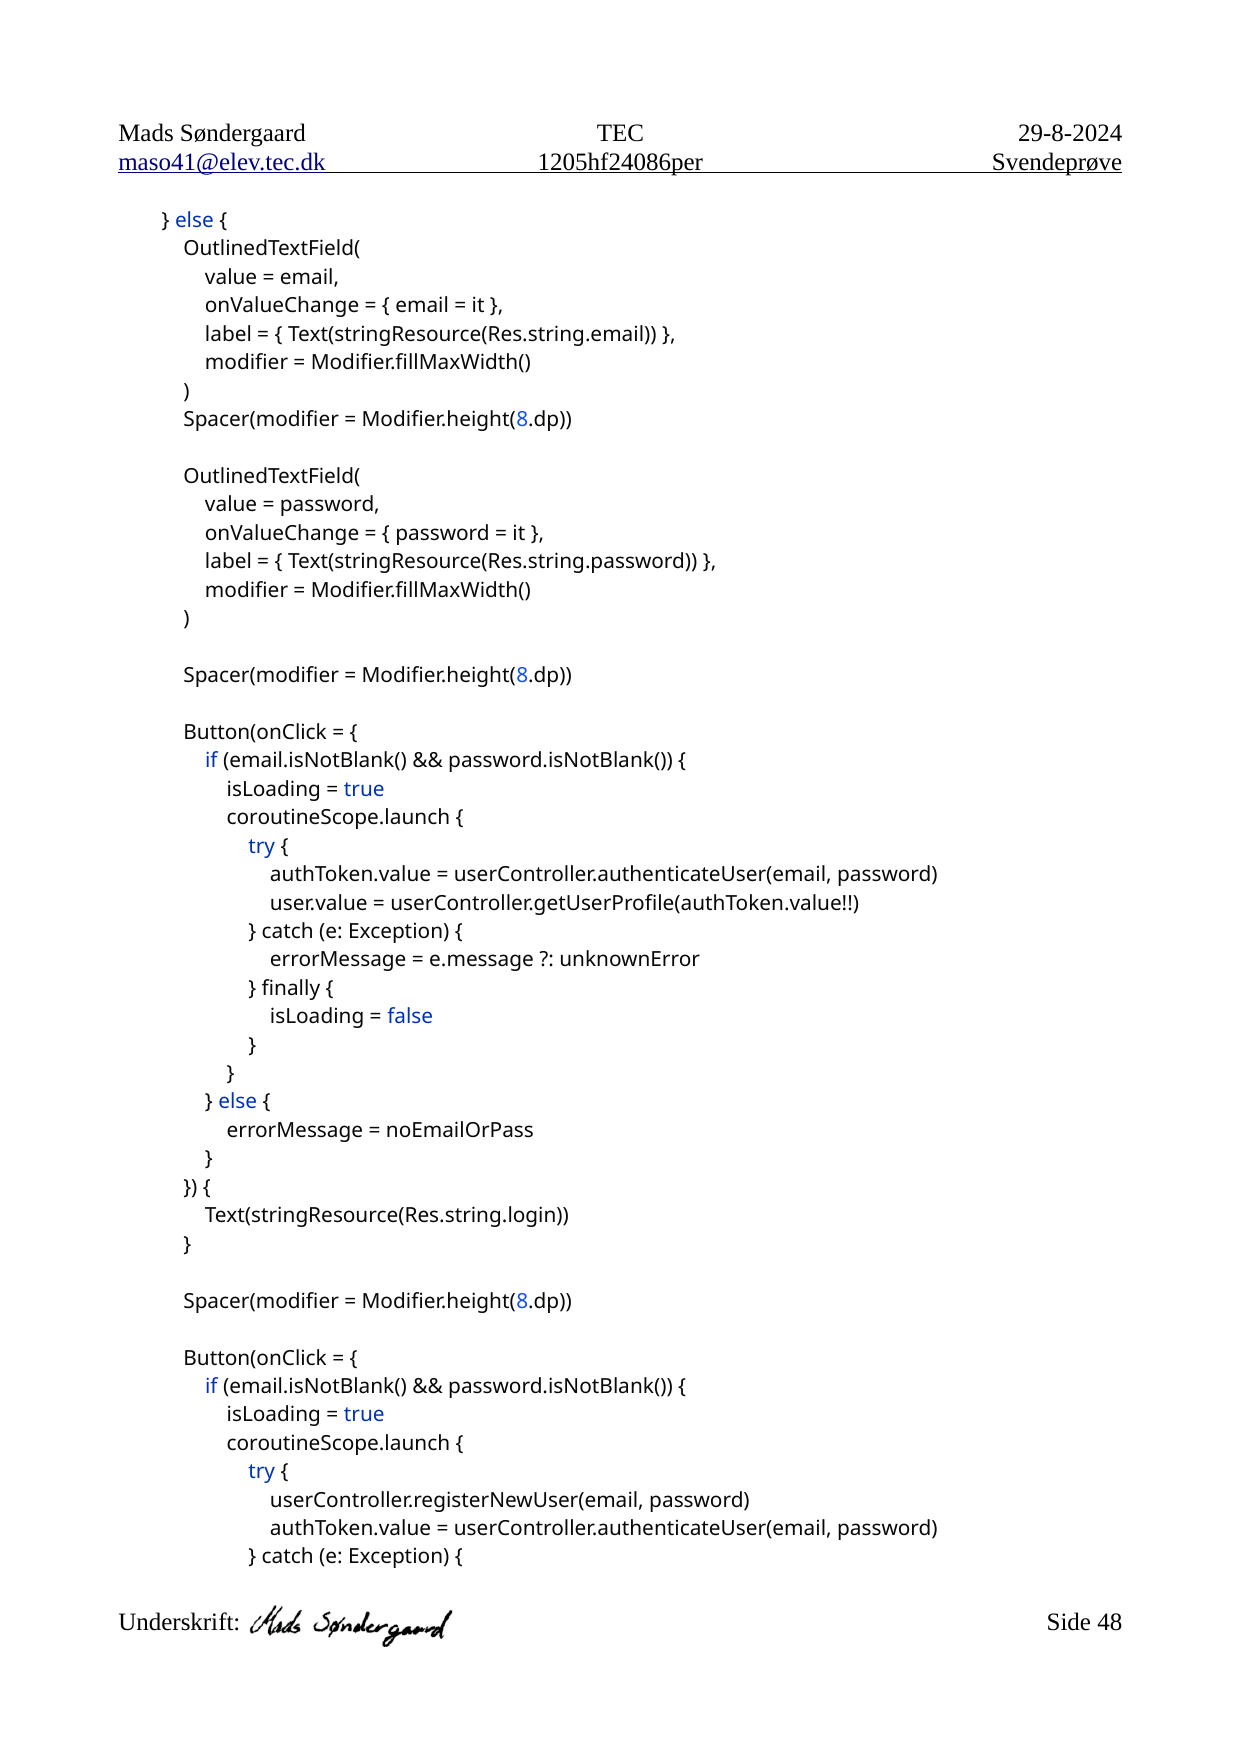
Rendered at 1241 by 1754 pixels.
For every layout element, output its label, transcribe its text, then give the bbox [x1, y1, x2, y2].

text } else { OutlinedTextField( value = email, onValueChange = { email = it }, label = { Text(stringResource(Res.string.email)) }, modifier = Modifier.fillMaxWidth() ) Spacer(modifier = Modifier.height(8.dp)) OutlinedTextField( value = password, onValueChange = { password = it }, label = { Text(stringResource(Res.string.password)) }, modifier = Modifier.fillMaxWidth() ) Spacer(modifier = Modifier.height(8.dp)) Button(onClick = { if (email.isNotBlank() && password.isNotBlank()) { isLoading = true coroutineScope.launch { try { authToken.value = userController.authenticateUser(email, password) user.value = userController.getUserProfile(authToken.value!!) } catch (e: Exception) { errorMessage = e.message ?: unknownError } finally { isLoading = false } } } else { errorMessage = noEmailOrPass } }) { Text(stringResource(Res.string.login)) } Spacer(modifier = Modifier.height(8.dp)) Button(onClick = { if (email.isNotBlank() && password.isNotBlank()) { isLoading = true coroutineScope.launch { try { userController.registerNewUser(email, password) authToken.value = userController.authenticateUser(email, password) } catch (e: Exception) { [118, 205, 1122, 1570]
picture [244, 1600, 458, 1647]
